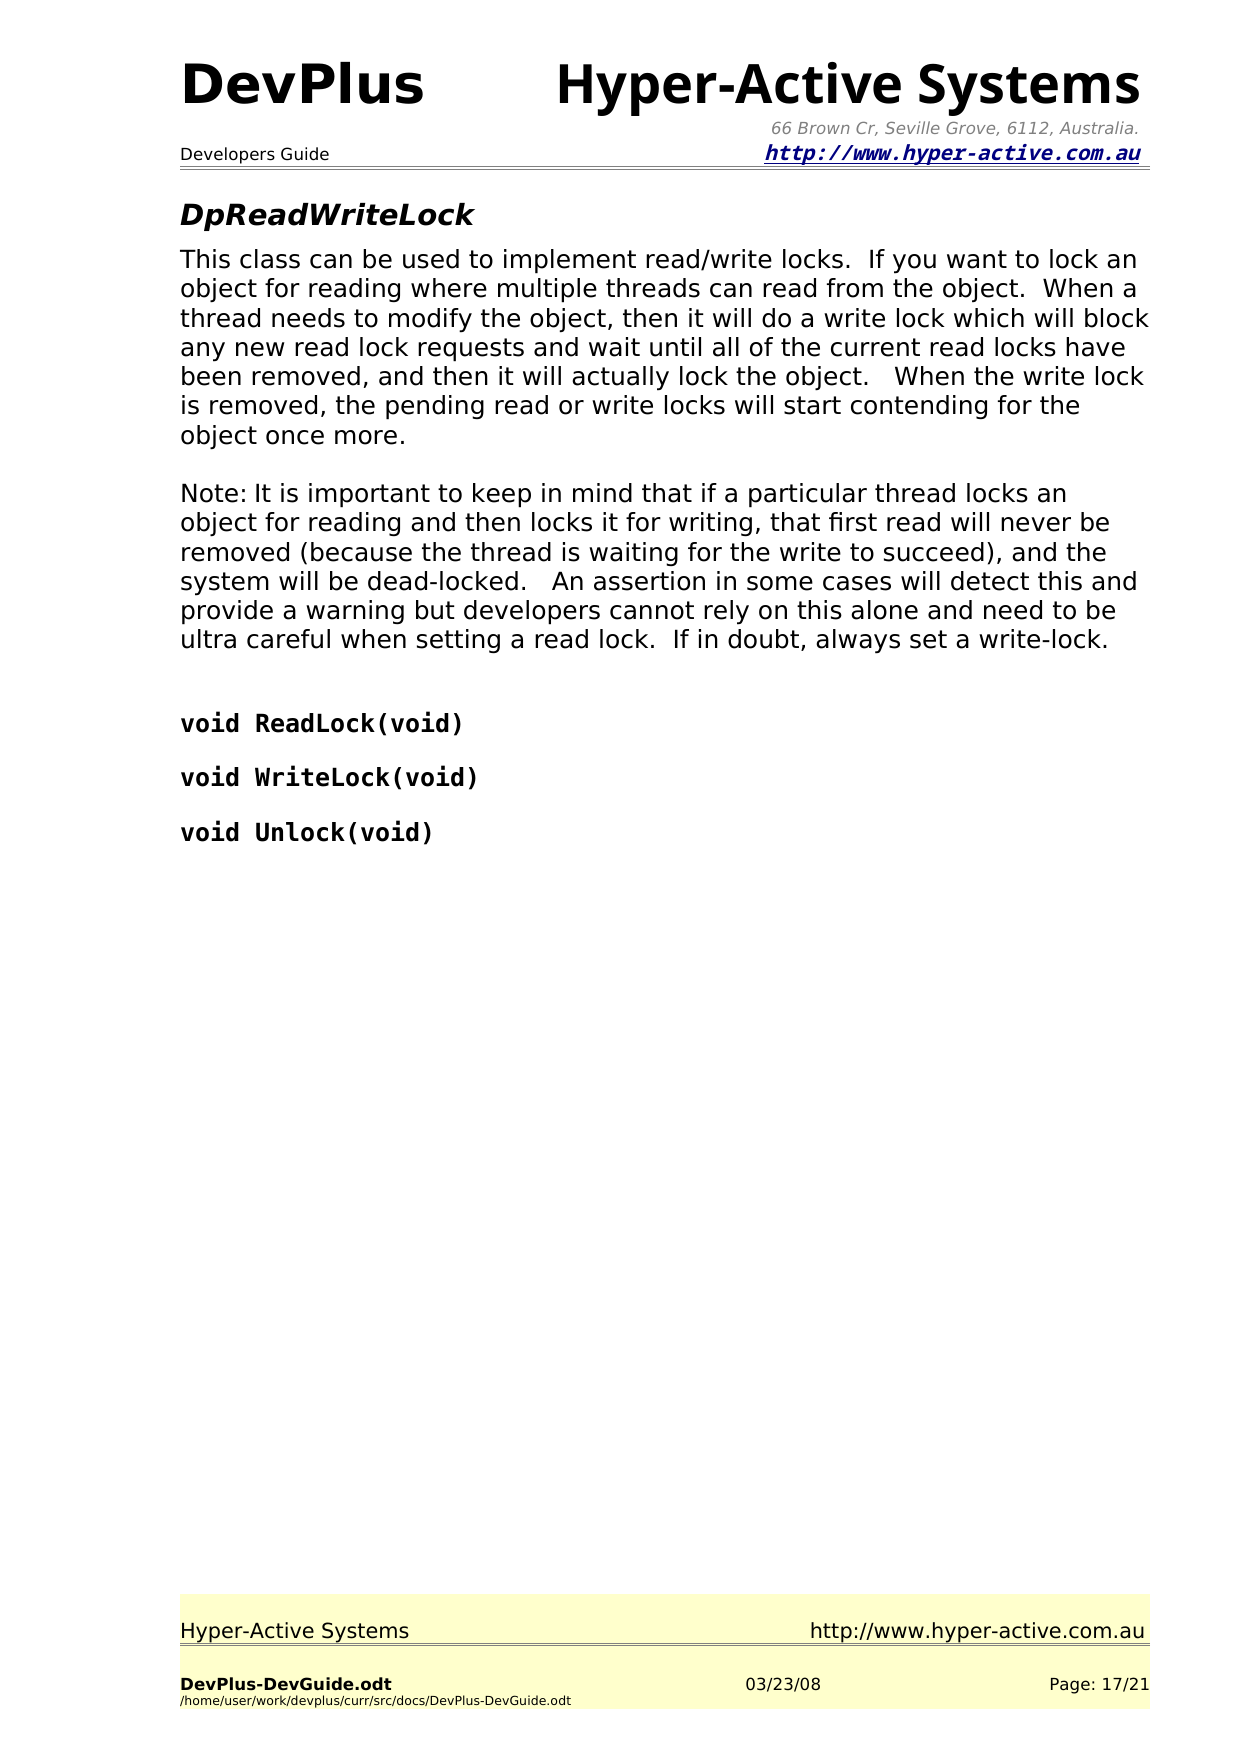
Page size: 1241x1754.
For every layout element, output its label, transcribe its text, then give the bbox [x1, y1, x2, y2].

subtitle void ReadLock(void) [180, 709, 1150, 738]
text Note: It is important to keep in mind that if a particular thread locks an object for reading and then locks it for writing, that first read will never be removed (because the thread is waiting for the write to succeed), and the system will be dead-locked. An assertion in some cases will detect this and provide a warning but developers cannot rely on this alone and need to be ultra careful when setting a read lock. If in doubt, always set a write-lock. [180, 479, 1150, 655]
subtitle void Unlock(void) [180, 818, 1150, 847]
subtitle DpReadWriteLock [180, 198, 1150, 233]
text This class can be used to implement read/write locks. If you want to lock an object for reading where multiple threads can read from the object. When a thread needs to modify the object, then it will do a write lock which will block any new read lock requests and wait until all of the current read locks have been removed, and then it will actually lock the object. When the write lock is removed, the pending read or write locks will start contending for the object once more. [180, 245, 1150, 450]
subtitle void WriteLock(void) [180, 763, 1150, 793]
